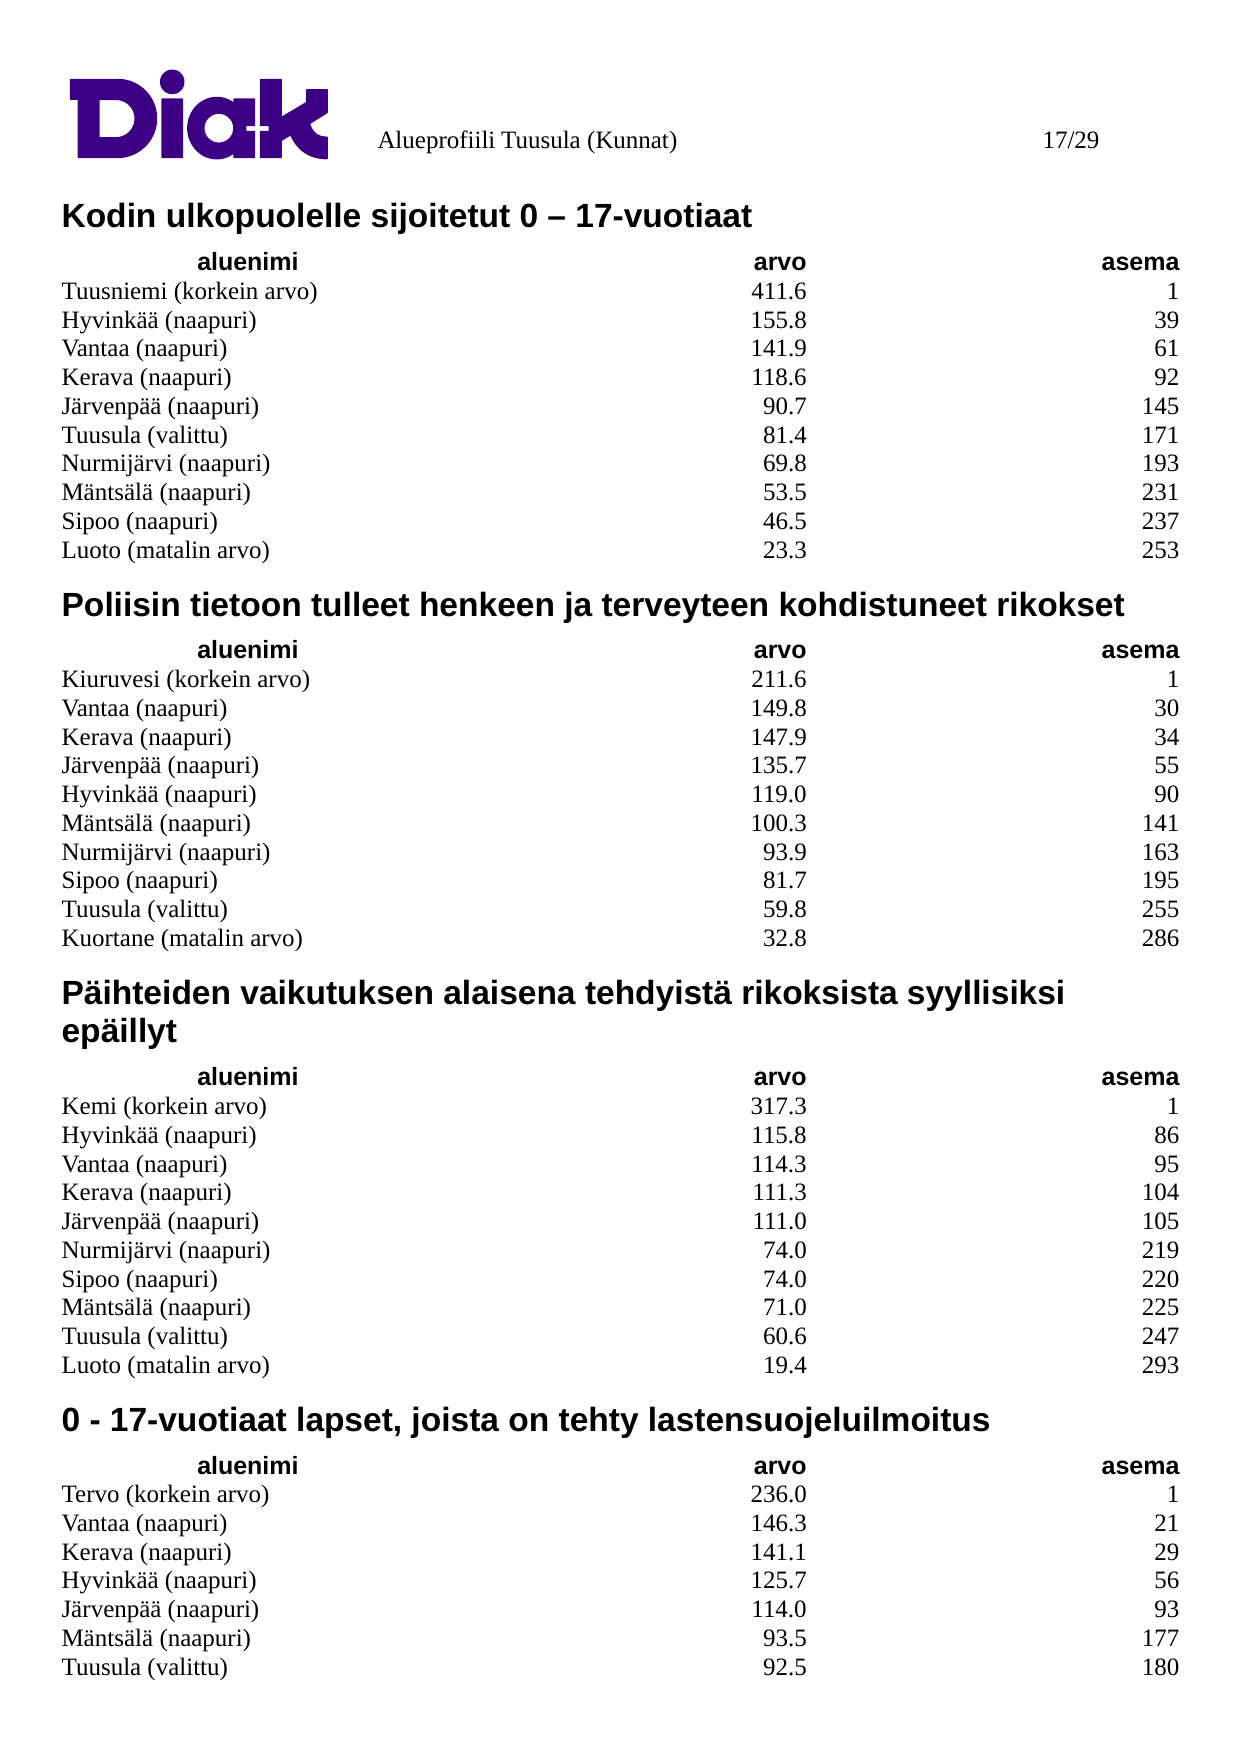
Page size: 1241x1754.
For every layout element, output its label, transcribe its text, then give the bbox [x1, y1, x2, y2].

table_cell Kiuruvesi (korkein arvo) [61, 664, 434, 693]
table_cell Sipoo (naapuri) [61, 866, 434, 894]
table_cell Mäntsälä (naapuri) [61, 1293, 434, 1321]
table_cell 114.3 [434, 1149, 806, 1177]
table_cell Tuusula (valittu) [61, 1321, 434, 1350]
table_cell 92.5 [434, 1652, 806, 1681]
table_cell 145 [806, 391, 1179, 420]
table_header aluenimi [61, 247, 434, 276]
subtitle Päihteiden vaikutuksen alaisena tehdyistä rikoksista syyllisiksi epäillyt [61, 973, 1179, 1050]
table_cell Mäntsälä (naapuri) [61, 808, 434, 837]
table_header aluenimi [61, 636, 434, 664]
table_cell 195 [806, 866, 1179, 894]
table_cell 23.3 [434, 535, 806, 563]
table_cell Kemi (korkein arvo) [61, 1091, 434, 1120]
table_cell 141.9 [434, 334, 806, 362]
table_cell 111.0 [434, 1206, 806, 1235]
table_cell 92 [806, 362, 1179, 391]
table_cell 1 [806, 664, 1179, 693]
table_cell 411.6 [434, 276, 806, 305]
subtitle Poliisin tietoon tulleet henkeen ja terveyteen kohdistuneet rikokset [61, 584, 1179, 623]
table_cell Hyvinkää (naapuri) [61, 305, 434, 333]
table_cell 59.8 [434, 894, 806, 923]
table_cell 39 [806, 305, 1179, 333]
table_cell 115.8 [434, 1120, 806, 1149]
table_cell 32.8 [434, 923, 806, 952]
table_cell 1 [806, 1479, 1179, 1508]
table_cell Sipoo (naapuri) [61, 1264, 434, 1292]
subtitle Kodin ulkopuolelle sijoitetut 0 – 17-vuotiaat [61, 196, 1179, 235]
table_cell 135.7 [434, 751, 806, 779]
table_cell 56 [806, 1566, 1179, 1594]
subtitle 0 - 17-vuotiaat lapset, joista on tehty lastensuojeluilmoitus [61, 1399, 1179, 1438]
table_cell 118.6 [434, 362, 806, 391]
table_cell 237 [806, 506, 1179, 535]
table_header asema [806, 636, 1179, 664]
table_cell 90.7 [434, 391, 806, 420]
table_cell Nurmijärvi (naapuri) [61, 449, 434, 477]
table_cell Hyvinkää (naapuri) [61, 1566, 434, 1594]
table_cell Vantaa (naapuri) [61, 1508, 434, 1537]
table_cell Kerava (naapuri) [61, 1537, 434, 1566]
table_cell 95 [806, 1149, 1179, 1177]
table_cell 71.0 [434, 1293, 806, 1321]
table_cell 81.4 [434, 420, 806, 448]
table_cell Järvenpää (naapuri) [61, 391, 434, 420]
table_cell 61 [806, 334, 1179, 362]
table_cell 171 [806, 420, 1179, 448]
table_cell 29 [806, 1537, 1179, 1566]
table_cell Nurmijärvi (naapuri) [61, 1235, 434, 1264]
table_cell 155.8 [434, 305, 806, 333]
table_cell 105 [806, 1206, 1179, 1235]
table_cell Järvenpää (naapuri) [61, 1594, 434, 1623]
table_cell 93.9 [434, 837, 806, 866]
table_cell 104 [806, 1178, 1179, 1206]
table_header arvo [434, 636, 806, 664]
table_cell 74.0 [434, 1235, 806, 1264]
table_cell Kerava (naapuri) [61, 722, 434, 751]
table_cell 60.6 [434, 1321, 806, 1350]
table_cell 1 [806, 1091, 1179, 1120]
table_cell 81.7 [434, 866, 806, 894]
table_cell 255 [806, 894, 1179, 923]
table_cell 100.3 [434, 808, 806, 837]
table_cell Luoto (matalin arvo) [61, 1350, 434, 1379]
table_cell Luoto (matalin arvo) [61, 535, 434, 563]
table_cell 193 [806, 449, 1179, 477]
table_cell 19.4 [434, 1350, 806, 1379]
table_cell Mäntsälä (naapuri) [61, 477, 434, 506]
table_cell 74.0 [434, 1264, 806, 1292]
table_cell 21 [806, 1508, 1179, 1537]
table_cell Vantaa (naapuri) [61, 693, 434, 722]
table_cell 55 [806, 751, 1179, 779]
table_cell 147.9 [434, 722, 806, 751]
table_cell 141.1 [434, 1537, 806, 1566]
table_cell 146.3 [434, 1508, 806, 1537]
table_cell Tervo (korkein arvo) [61, 1479, 434, 1508]
table_cell Kerava (naapuri) [61, 1178, 434, 1206]
table_header aluenimi [61, 1063, 434, 1091]
table_cell Kuortane (matalin arvo) [61, 923, 434, 952]
table_cell 1 [806, 276, 1179, 305]
table_cell 111.3 [434, 1178, 806, 1206]
table_cell 69.8 [434, 449, 806, 477]
table_cell 317.3 [434, 1091, 806, 1120]
table_cell Järvenpää (naapuri) [61, 1206, 434, 1235]
table_cell 93.5 [434, 1623, 806, 1652]
table_cell 93 [806, 1594, 1179, 1623]
table_header aluenimi [61, 1451, 434, 1479]
table_cell 30 [806, 693, 1179, 722]
table_cell 253 [806, 535, 1179, 563]
table_cell Sipoo (naapuri) [61, 506, 434, 535]
table_cell 220 [806, 1264, 1179, 1292]
table_header asema [806, 1063, 1179, 1091]
table_cell 211.6 [434, 664, 806, 693]
table_header arvo [434, 1451, 806, 1479]
table_cell 119.0 [434, 779, 806, 808]
table_cell 141 [806, 808, 1179, 837]
table_cell 293 [806, 1350, 1179, 1379]
table_cell 125.7 [434, 1566, 806, 1594]
table_cell 114.0 [434, 1594, 806, 1623]
table_cell 53.5 [434, 477, 806, 506]
table_cell Tuusniemi (korkein arvo) [61, 276, 434, 305]
table_cell Vantaa (naapuri) [61, 1149, 434, 1177]
table_cell 247 [806, 1321, 1179, 1350]
table_cell Hyvinkää (naapuri) [61, 779, 434, 808]
table_cell 34 [806, 722, 1179, 751]
table_cell 177 [806, 1623, 1179, 1652]
table_cell 286 [806, 923, 1179, 952]
table_cell 180 [806, 1652, 1179, 1681]
table_header asema [806, 1451, 1179, 1479]
table_cell Tuusula (valittu) [61, 894, 434, 923]
table_cell 46.5 [434, 506, 806, 535]
table_cell Kerava (naapuri) [61, 362, 434, 391]
table_cell Tuusula (valittu) [61, 420, 434, 448]
table_cell 236.0 [434, 1479, 806, 1508]
table_header arvo [434, 1063, 806, 1091]
table_cell 219 [806, 1235, 1179, 1264]
table_cell 86 [806, 1120, 1179, 1149]
table_cell 163 [806, 837, 1179, 866]
table_cell Vantaa (naapuri) [61, 334, 434, 362]
table_cell 231 [806, 477, 1179, 506]
table_header arvo [434, 247, 806, 276]
table_cell 149.8 [434, 693, 806, 722]
table_cell Mäntsälä (naapuri) [61, 1623, 434, 1652]
table_cell Hyvinkää (naapuri) [61, 1120, 434, 1149]
table_cell Tuusula (valittu) [61, 1652, 434, 1681]
table_cell 90 [806, 779, 1179, 808]
table_cell Järvenpää (naapuri) [61, 751, 434, 779]
table_cell 225 [806, 1293, 1179, 1321]
table_cell Nurmijärvi (naapuri) [61, 837, 434, 866]
table_header asema [806, 247, 1179, 276]
